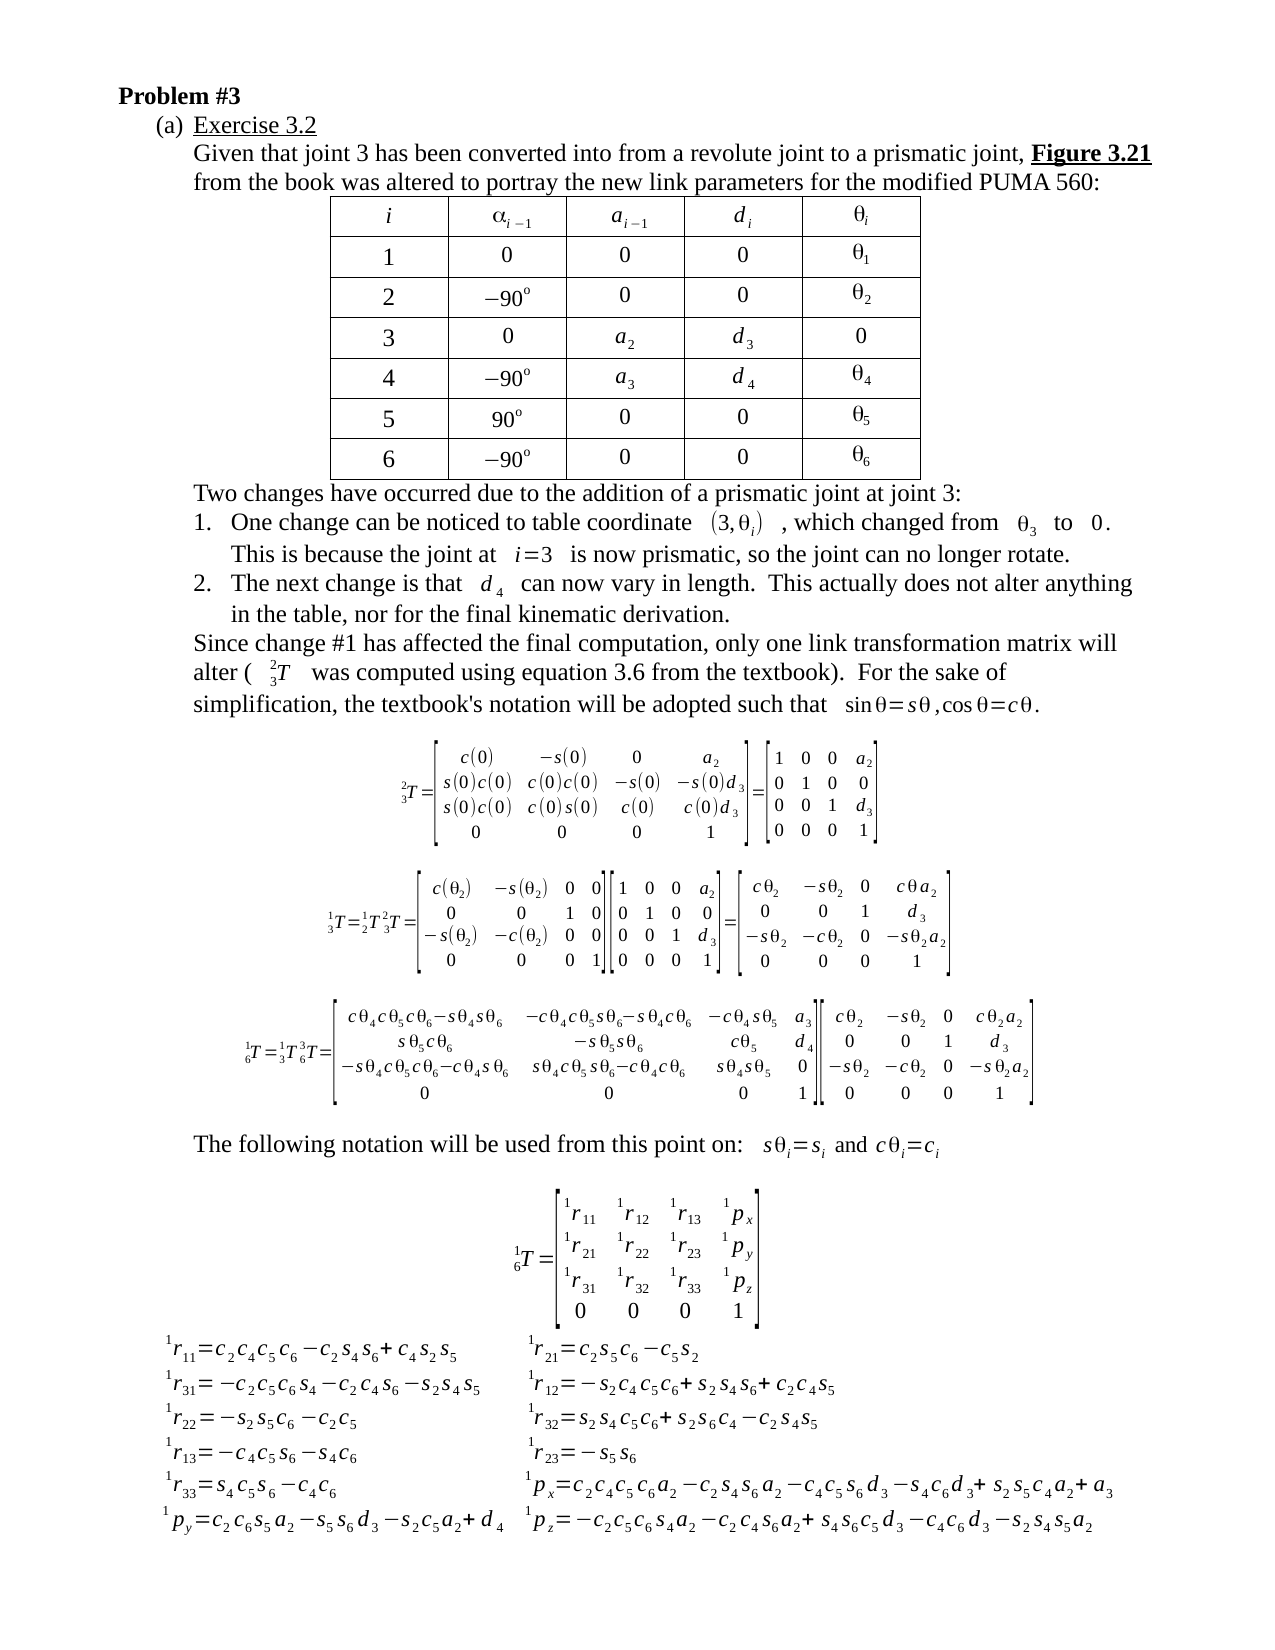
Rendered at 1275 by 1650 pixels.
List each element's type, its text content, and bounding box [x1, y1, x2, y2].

table_cell 2 [331, 278, 448, 317]
table_cell [803, 359, 920, 398]
table_header [567, 197, 684, 236]
table_cell 6 [331, 439, 448, 478]
table_cell [803, 237, 920, 277]
table_cell [685, 278, 802, 317]
table_cell 4 [331, 359, 448, 398]
table_cell [685, 439, 802, 478]
table_cell [567, 318, 684, 357]
table_cell [449, 359, 566, 398]
table_cell [449, 237, 566, 277]
list The next change is thatcan now vary in length. This actually does not alter anything in the table, nor for the final kinematic derivation. [193, 568, 1157, 628]
table_cell [449, 439, 566, 478]
table_header [803, 197, 920, 236]
table_cell [567, 399, 684, 438]
table_cell [803, 278, 920, 317]
text Problem #3 [118, 81, 1157, 110]
list Since change #1 has affected the final computation, only one link transformation matrix will alter (was computed using equation 3.6 from the textbook). For the sake of simplification, the textbook's notation will be adopted such that [156, 628, 1157, 718]
table_cell [449, 278, 566, 317]
table_cell [803, 439, 920, 478]
table_cell 3 [331, 318, 448, 357]
table_cell [567, 278, 684, 317]
table_cell [567, 359, 684, 398]
list The following notation will be used from this point on: [156, 1129, 1157, 1161]
list Exercise 3.2 [156, 110, 1157, 138]
list Given that joint 3 has been converted into from a revolute joint to a prismatic joint, Figure 3.21 from the book was altered to portray the new link parameters for the modified PUMA 560: [156, 138, 1157, 196]
table_cell [803, 399, 920, 438]
table_cell [685, 237, 802, 277]
list Two changes have occurred due to the addition of a prismatic joint at joint 3: [156, 478, 1157, 507]
table_header [331, 197, 448, 236]
table_cell [567, 439, 684, 478]
table_cell 1 [331, 237, 448, 277]
list One change can be noticed to table coordinate, which changed fromtoThis is because the joint atis now prismatic, so the joint can no longer rotate. [193, 507, 1157, 568]
table_cell [685, 359, 802, 398]
table_cell [449, 318, 566, 357]
table_cell 5 [331, 399, 448, 438]
table_cell [803, 318, 920, 357]
table_cell [685, 318, 802, 357]
table_cell [685, 399, 802, 438]
table_header [685, 197, 802, 236]
table_header [449, 197, 566, 236]
table_cell [567, 237, 684, 277]
table_cell [449, 399, 566, 438]
